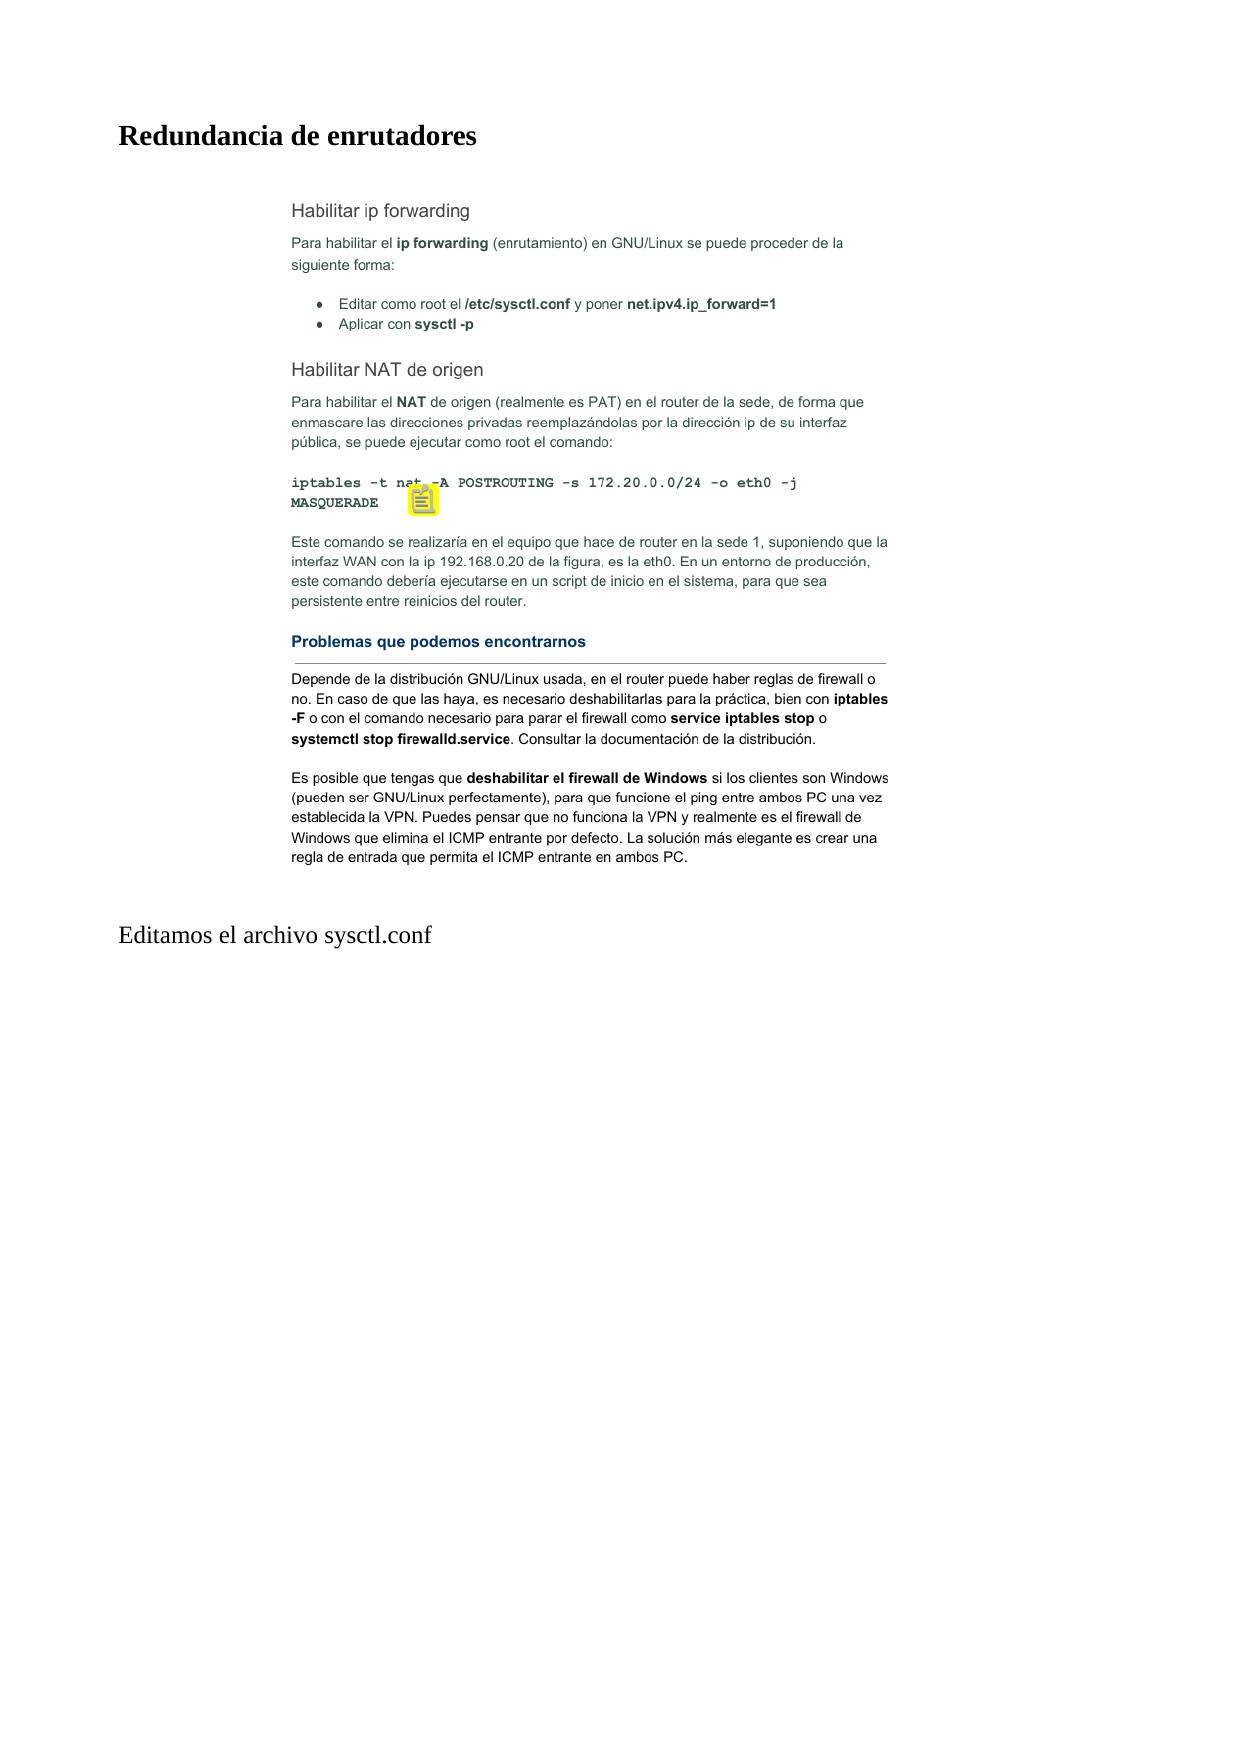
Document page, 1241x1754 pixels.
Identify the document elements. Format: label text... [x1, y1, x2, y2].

text Editamos el archivo sysctl.conf [118, 920, 1122, 949]
picture [272, 190, 935, 892]
